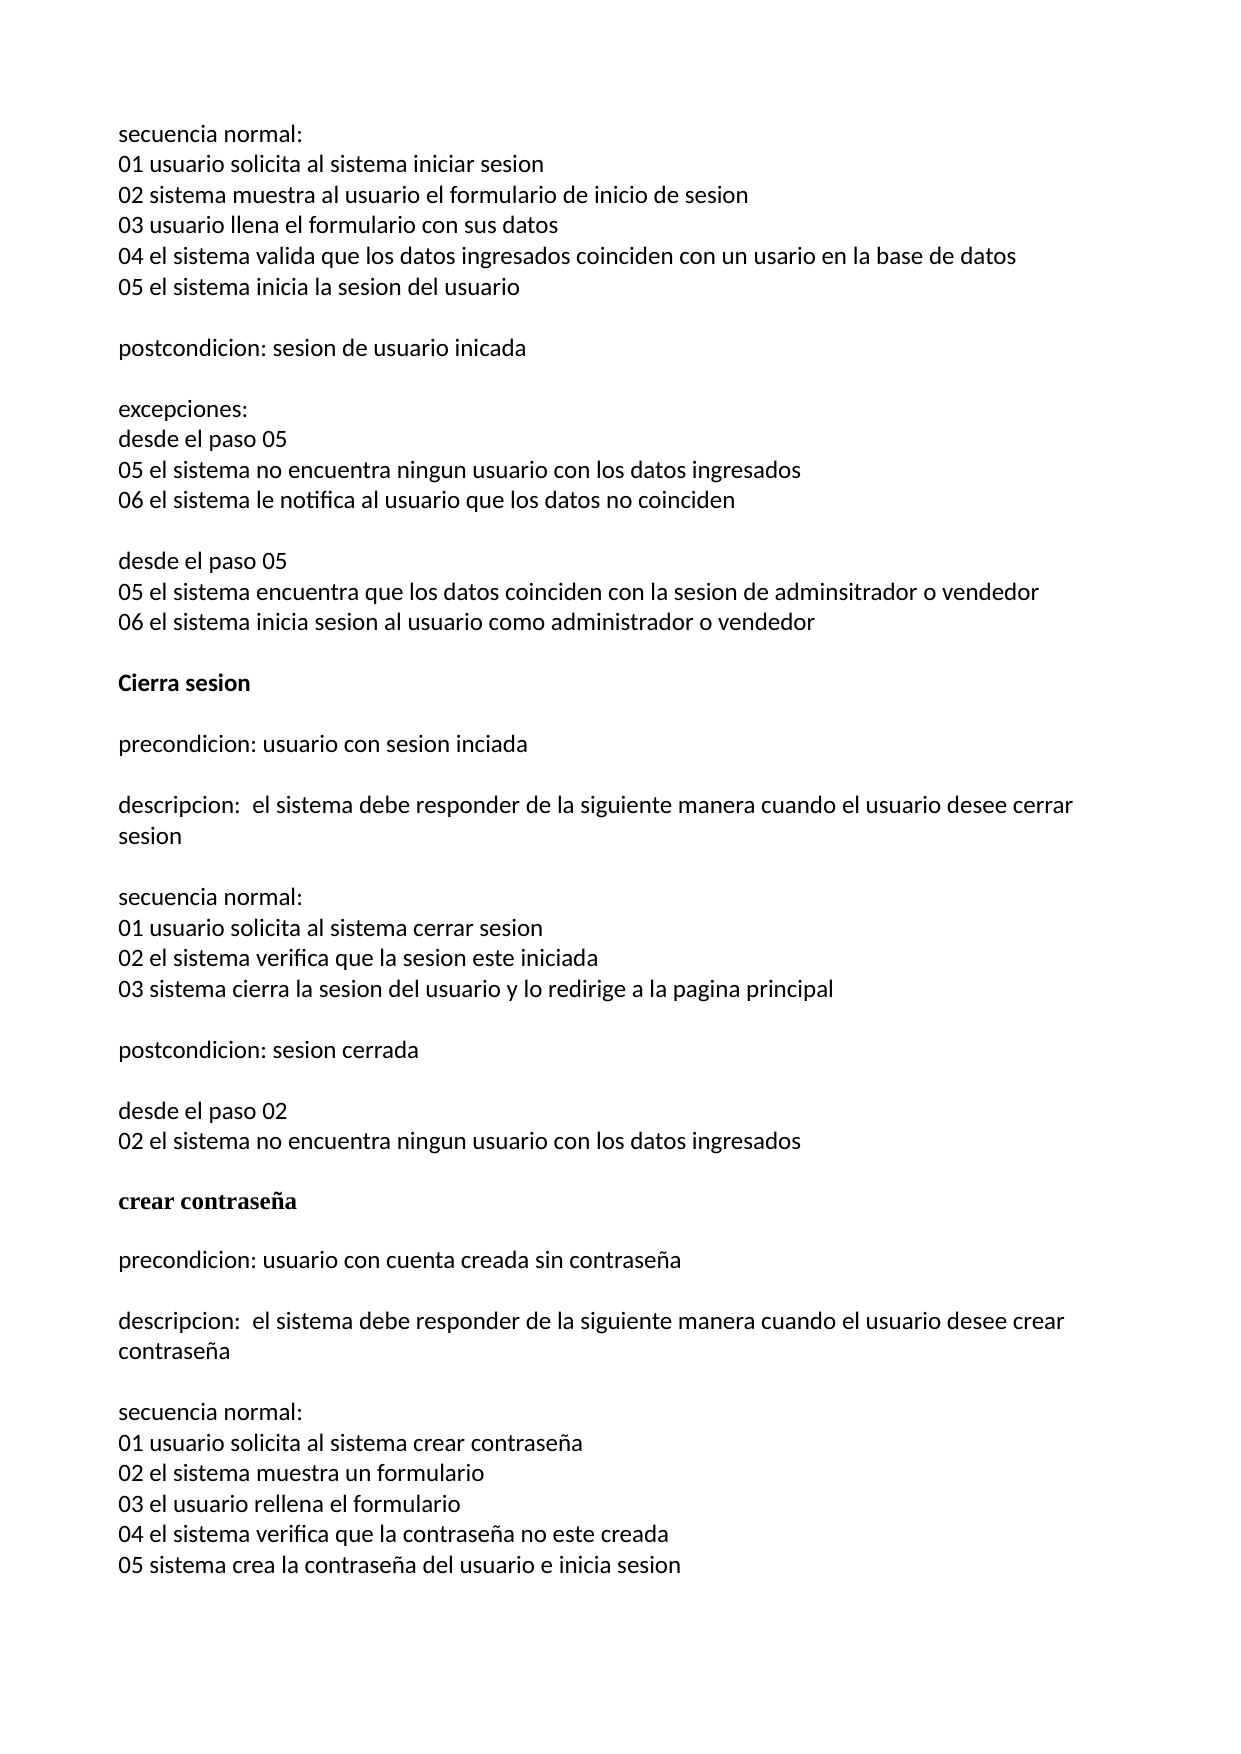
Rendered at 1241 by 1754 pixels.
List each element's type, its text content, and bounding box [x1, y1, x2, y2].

text 02 el sistema no encuentra ningun usuario con los datos ingresados [118, 1125, 1122, 1156]
text secuencia normal: [118, 118, 1122, 149]
text precondicion: usuario con sesion inciada [118, 728, 1122, 759]
text 01 usuario solicita al sistema cerrar sesion [118, 912, 1122, 942]
text 05 el sistema inicia la sesion del usuario [118, 271, 1122, 301]
text precondicion: usuario con cuenta creada sin contraseña [118, 1244, 1122, 1274]
text 02 sistema muestra al usuario el formulario de inicio de sesion [118, 179, 1122, 210]
text 04 el sistema verifica que la contraseña no este creada [118, 1518, 1122, 1549]
text 02 el sistema muestra un formulario [118, 1457, 1122, 1488]
text 05 sistema crea la contraseña del usuario e inicia sesion [118, 1549, 1122, 1579]
text desde el paso 05 [118, 545, 1122, 576]
text secuencia normal: [118, 881, 1122, 912]
text descripcion: el sistema debe responder de la siguiente manera cuando el usuario desee crear contraseña [118, 1305, 1122, 1366]
text excepciones: [118, 393, 1122, 423]
text 04 el sistema valida que los datos ingresados coinciden con un usario en la base de datos [118, 240, 1122, 271]
text postcondicion: sesion de usuario inicada [118, 332, 1122, 362]
text 01 usuario solicita al sistema iniciar sesion [118, 149, 1122, 179]
text 06 el sistema inicia sesion al usuario como administrador o vendedor [118, 606, 1122, 637]
text desde el paso 02 [118, 1095, 1122, 1125]
text Cierra sesion [118, 667, 1122, 698]
text descripcion: el sistema debe responder de la siguiente manera cuando el usuario desee cerrar sesion [118, 789, 1122, 851]
text 03 usuario llena el formulario con sus datos [118, 210, 1122, 240]
text 02 el sistema verifica que la sesion este iniciada [118, 942, 1122, 973]
text 01 usuario solicita al sistema crear contraseña [118, 1427, 1122, 1457]
text crear contraseña [118, 1186, 1122, 1215]
text 06 el sistema le notifica al usuario que los datos no coinciden [118, 484, 1122, 515]
text postcondicion: sesion cerrada [118, 1034, 1122, 1064]
text secuencia normal: [118, 1396, 1122, 1427]
text 05 el sistema no encuentra ningun usuario con los datos ingresados [118, 454, 1122, 484]
text desde el paso 05 [118, 423, 1122, 454]
text 05 el sistema encuentra que los datos coinciden con la sesion de adminsitrador o vendedor [118, 576, 1122, 606]
text 03 sistema cierra la sesion del usuario y lo redirige a la pagina principal [118, 973, 1122, 1003]
text 03 el usuario rellena el formulario [118, 1488, 1122, 1518]
